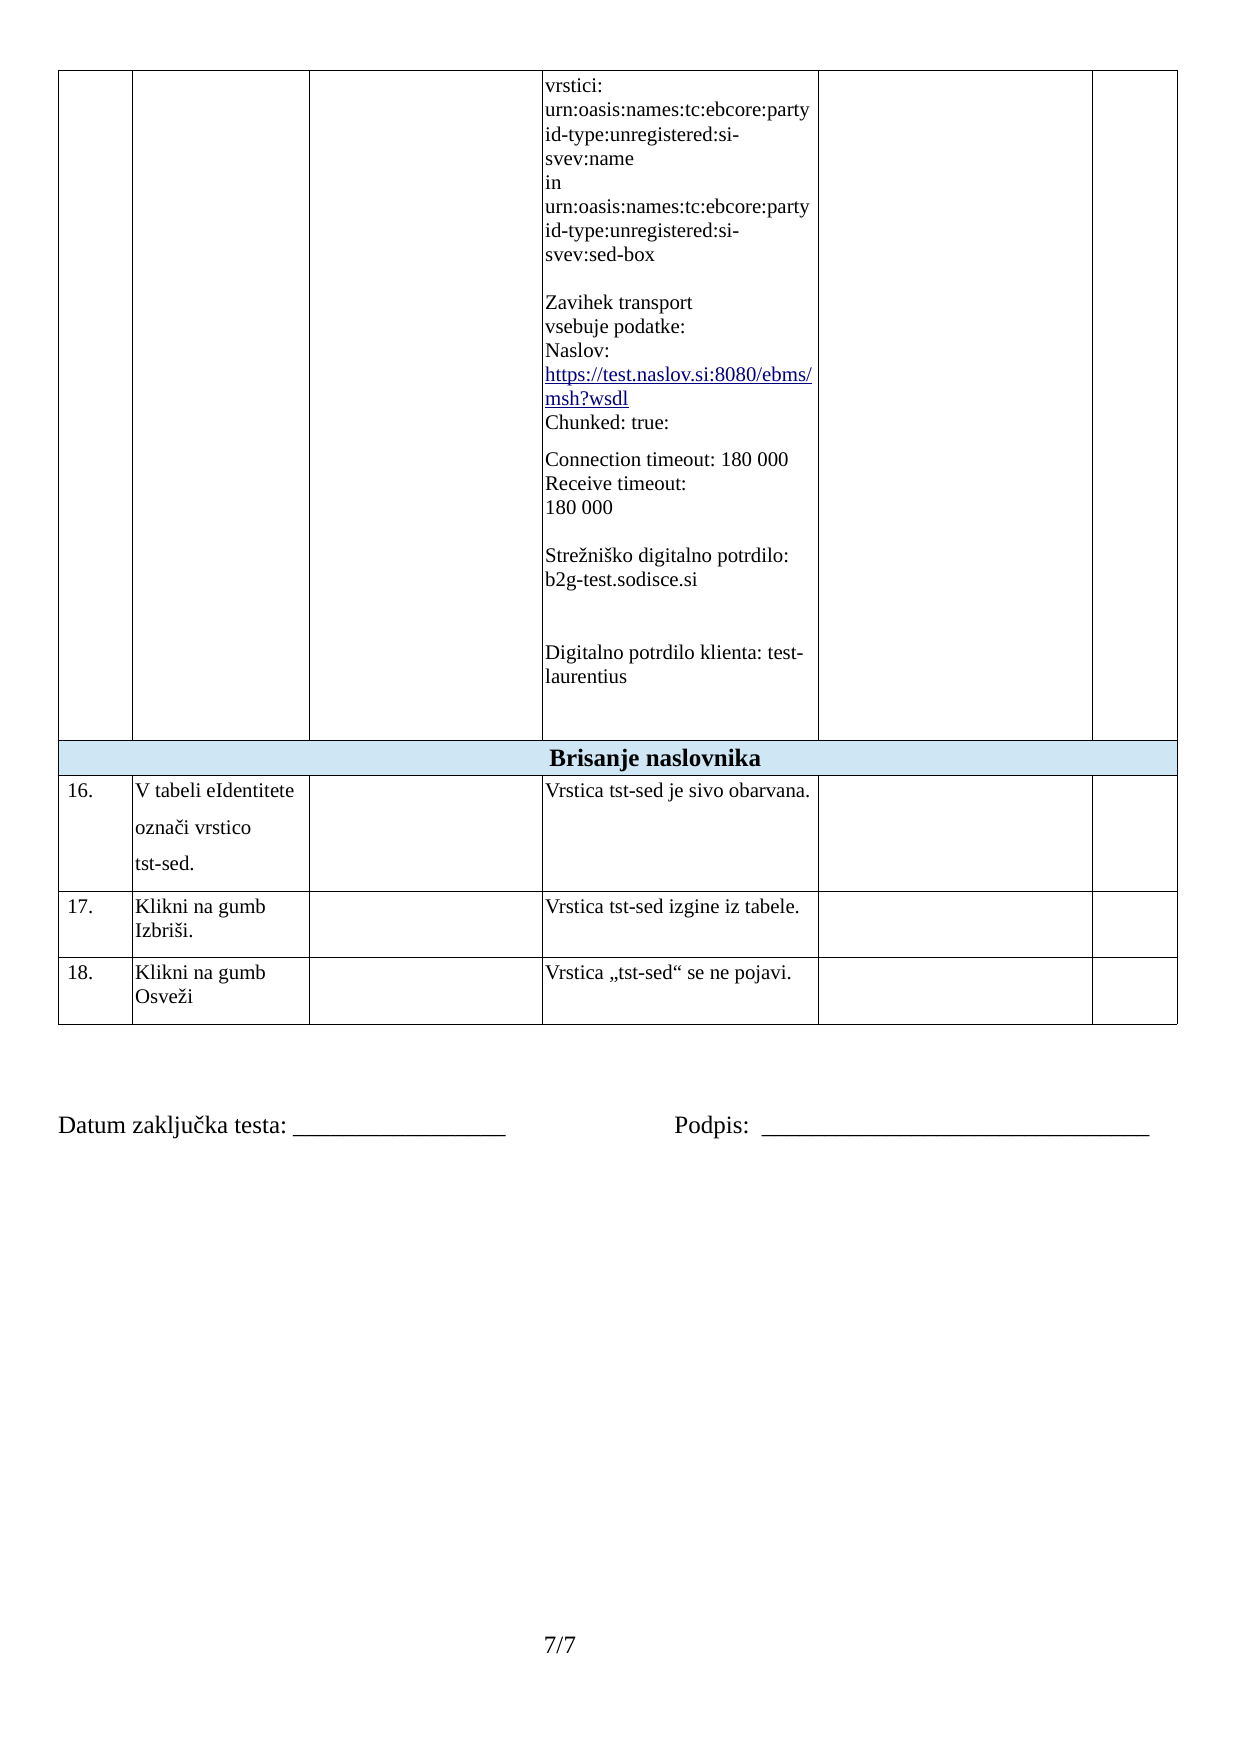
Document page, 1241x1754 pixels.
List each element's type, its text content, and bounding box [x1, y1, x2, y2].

table_cell vrstici: urn:oasis:names:tc:ebcore:partyid-type:unregistered:si-svev:name in urn:oasis:names:tc:ebcore:partyid-type:unregistered:si-svev:sed-box Zavihek transport vsebuje podatke: Naslov: https://test.naslov.si:8080/ebms/msh?wsdl Chunked: true: Connection timeout: 180 000 Receive timeout: 180 000 Strežniško digitalno potrdilo: b2g-test.sodisce.si Digitalno potrdilo klienta: test-laurentius [543, 71, 818, 740]
table_cell Vrstica „tst-sed“ se ne pojavi. [543, 958, 818, 1024]
table_cell [59, 958, 132, 1024]
table_cell [59, 776, 132, 891]
text Datum zaključka testa: _________________ Podpis: _______________________________ [58, 1110, 1177, 1139]
table_cell [59, 892, 132, 957]
table_cell Brisanje naslovnika [59, 741, 1177, 775]
table_cell [310, 71, 542, 740]
table_cell Klikni na gumb Izbriši. [133, 892, 309, 957]
table_cell Vrstica tst-sed izgine iz tabele. [543, 892, 818, 957]
table_cell [1093, 776, 1177, 891]
table_cell [1093, 958, 1177, 1024]
table_cell [310, 892, 542, 957]
table_cell [819, 776, 1092, 891]
table_cell [1093, 892, 1177, 957]
table_cell [310, 958, 542, 1024]
table_cell [819, 892, 1092, 957]
table_cell [59, 71, 132, 740]
table_cell [310, 776, 542, 891]
table_cell [819, 958, 1092, 1024]
table_cell [133, 71, 309, 740]
table_cell V tabeli eIdentitete označi vrstico tst-sed. [133, 776, 309, 891]
table_cell Vrstica tst-sed je sivo obarvana. [543, 776, 818, 891]
table_cell [819, 71, 1092, 740]
table_cell [1093, 71, 1177, 740]
table_cell Klikni na gumb Osveži [133, 958, 309, 1024]
